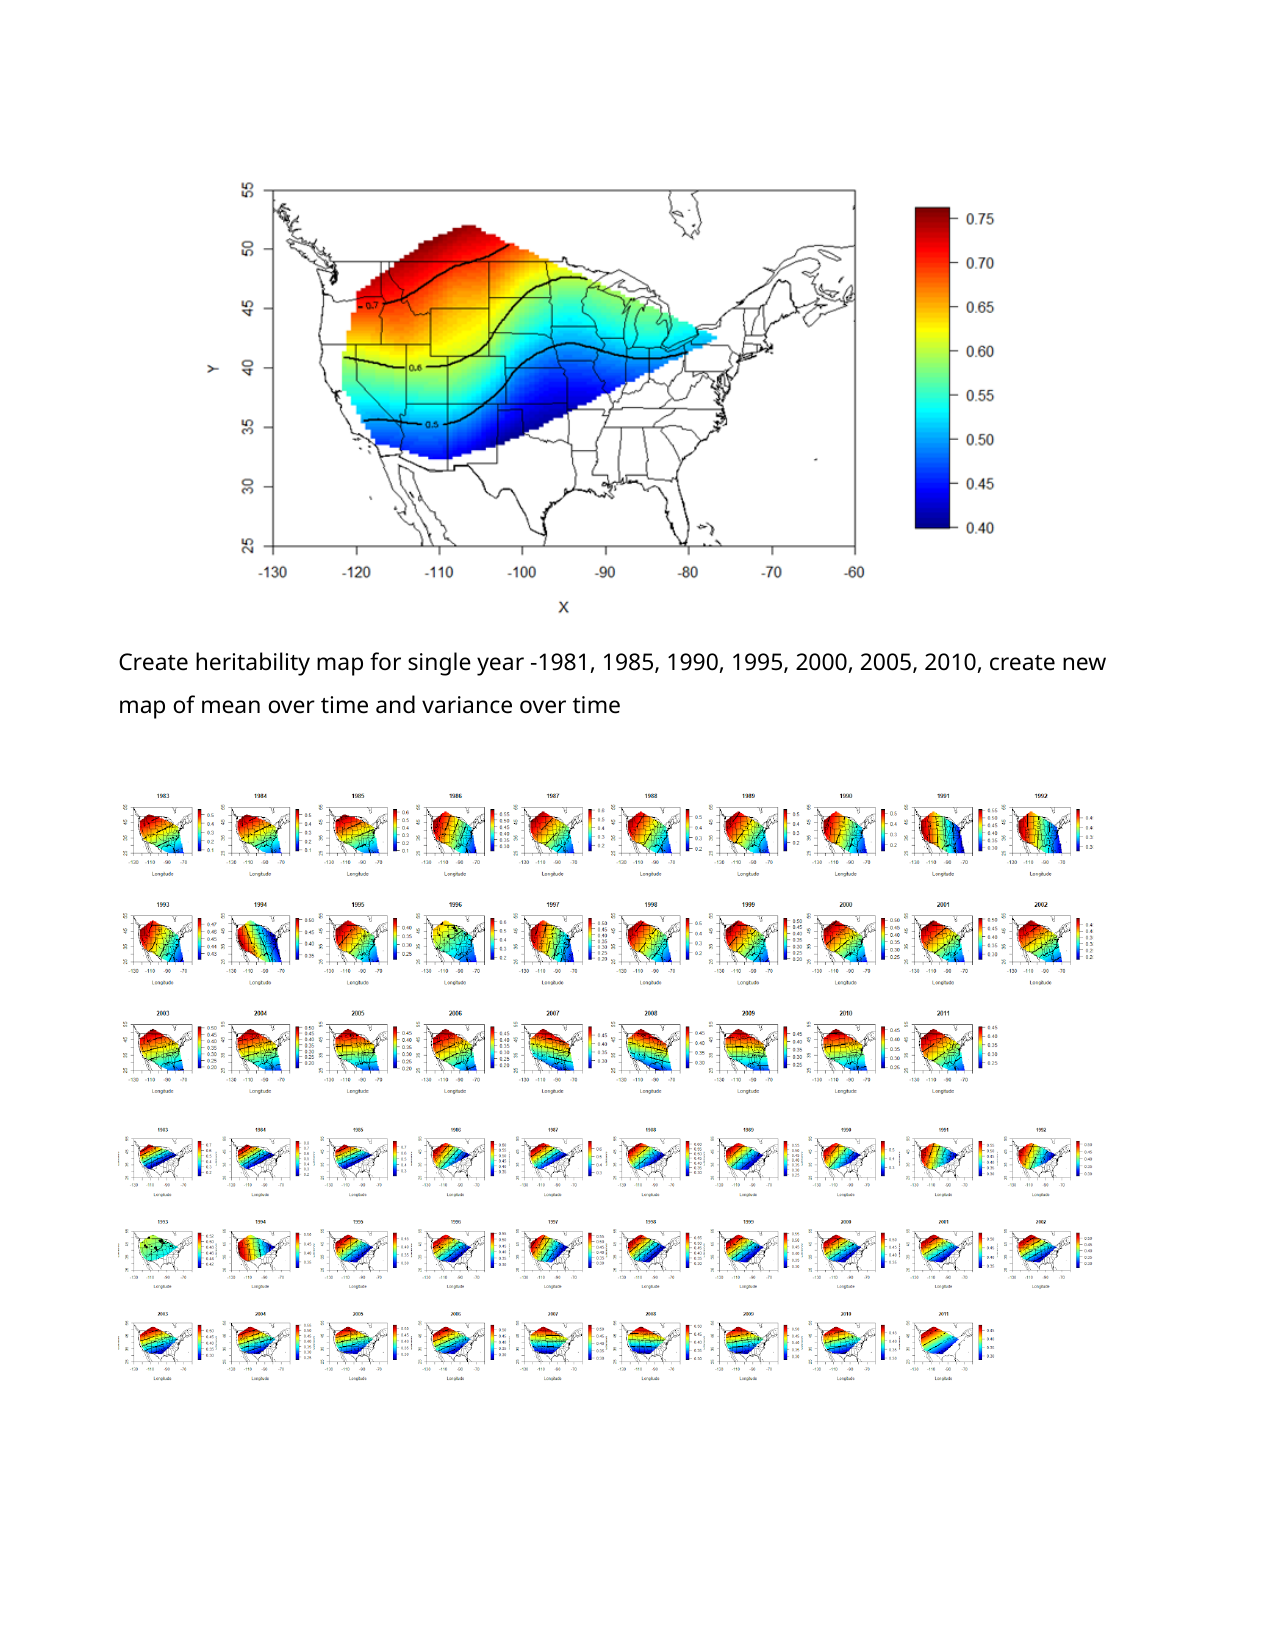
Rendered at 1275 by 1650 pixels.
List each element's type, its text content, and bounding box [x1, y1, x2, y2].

picture [118, 780, 1094, 1105]
picture [118, 1115, 1094, 1391]
text Create heritability map for single year -1981, 1985, 1990, 1995, 2000, 2005, 2010, create new map of mean over time and variance over time [118, 646, 1157, 721]
picture [118, 118, 1094, 636]
